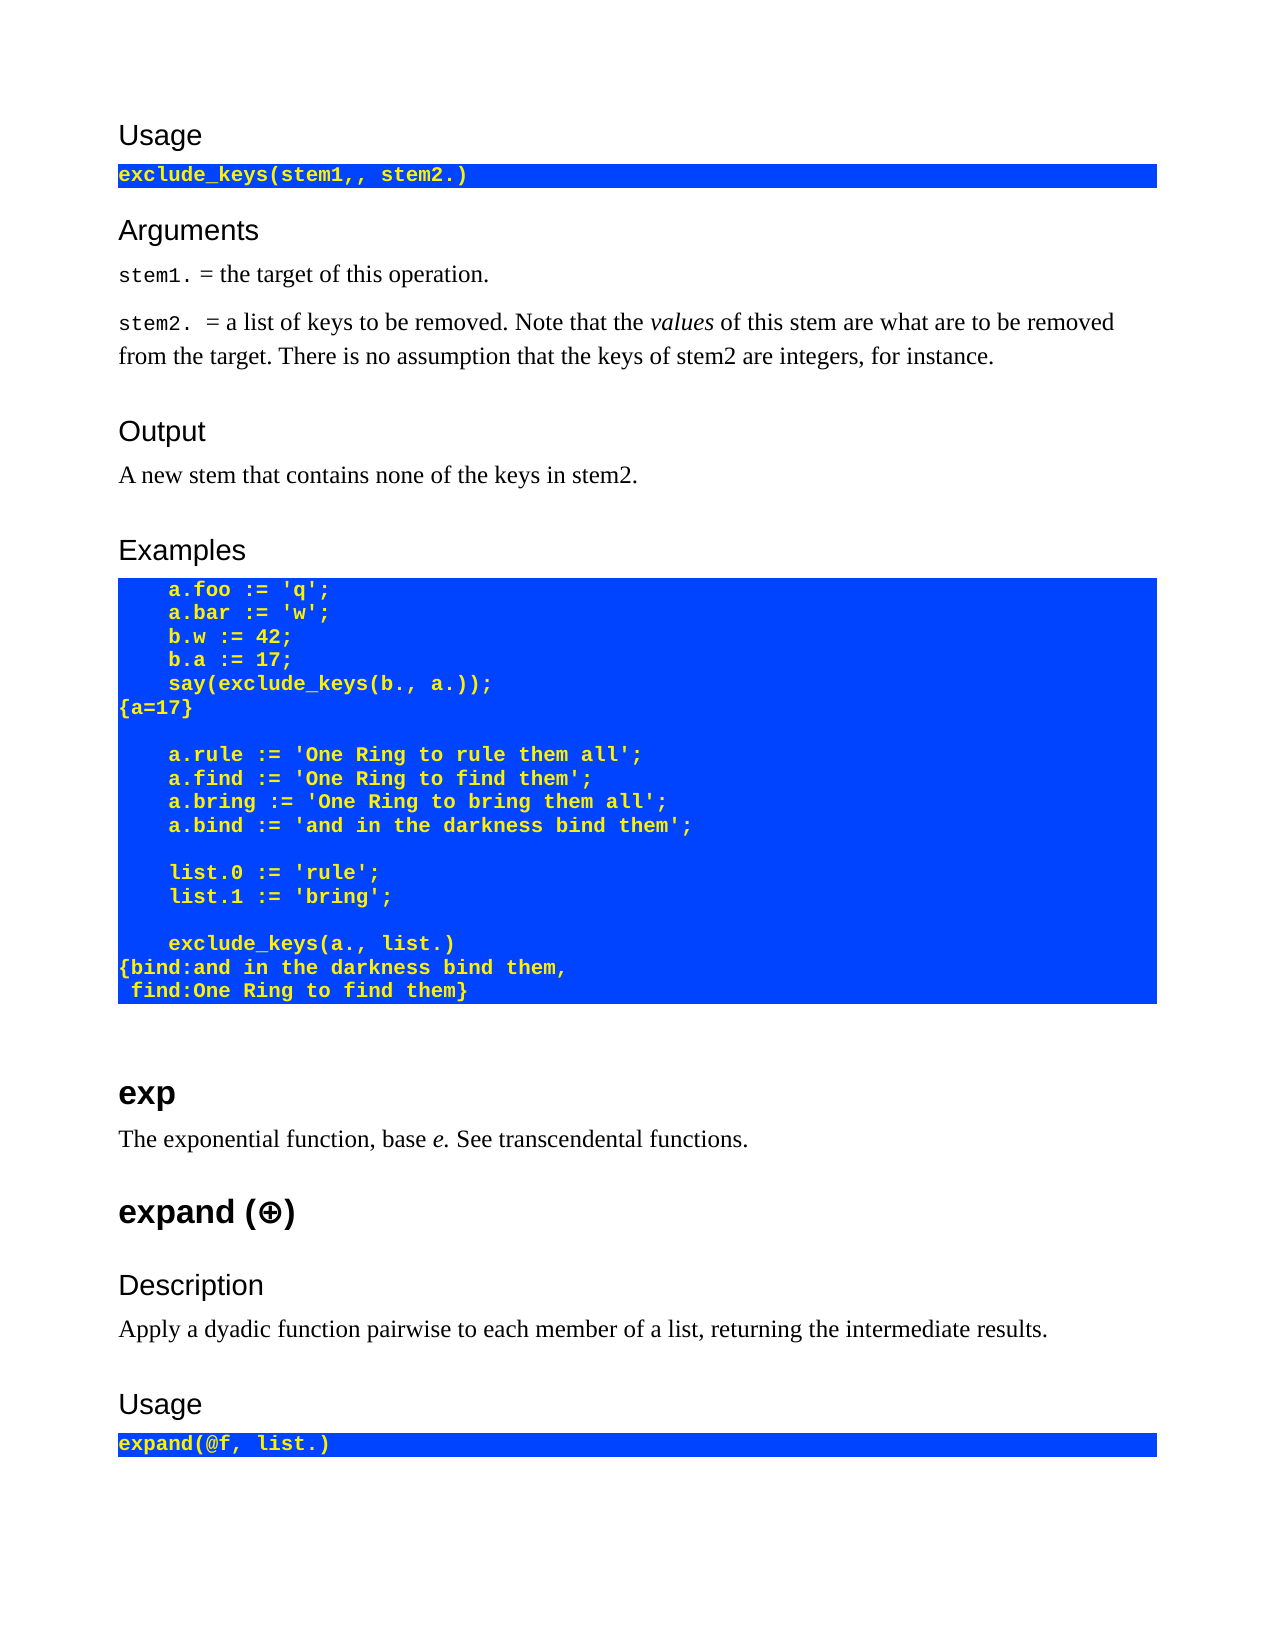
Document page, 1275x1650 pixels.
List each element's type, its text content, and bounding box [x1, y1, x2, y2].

text The exponential function, base e. See transcendental functions. [118, 1124, 1157, 1152]
text exclude_keys(a., list.) [118, 933, 1157, 957]
text a.bind := 'and in the darkness bind them'; [118, 815, 1157, 839]
subtitle Usage [118, 1387, 1157, 1421]
subtitle Output [118, 414, 1157, 447]
text b.a := 17; [118, 649, 1157, 673]
subtitle Usage [118, 118, 1157, 152]
text list.0 := 'rule'; [118, 862, 1157, 886]
text b.w := 42; [118, 626, 1157, 649]
text list.1 := 'bring'; [118, 886, 1157, 909]
text A new stem that contains none of the keys in stem2. [118, 460, 1157, 489]
subtitle Description [118, 1268, 1157, 1302]
text stem2. = a list of keys to be removed. Note that the values of this stem are what are to be removed from the target. There is no assumption that the keys of stem2 are integers, for instance. [118, 307, 1157, 370]
subtitle exp [118, 1073, 1157, 1111]
text {bind:and in the darkness bind them, [118, 957, 1157, 981]
subtitle Examples [118, 532, 1157, 566]
subtitle expand (⊕) [118, 1192, 1157, 1231]
text find:One Ring to find them} [118, 981, 1157, 1004]
text a.rule := 'One Ring to rule them all'; [118, 744, 1157, 768]
text Apply a dyadic function pairwise to each member of a list, returning the intermediate results. [118, 1314, 1157, 1343]
text a.bar := 'w'; [118, 602, 1157, 626]
text a.find := 'One Ring to find them'; [118, 768, 1157, 791]
text a.bring := 'One Ring to bring them all'; [118, 791, 1157, 815]
subtitle Arguments [118, 213, 1157, 246]
text a.foo := 'q'; [118, 578, 1157, 602]
text exclude_keys(stem1,, stem2.) [118, 164, 1157, 188]
text say(exclude_keys(b., a.)); [118, 673, 1157, 697]
text {a=17} [118, 697, 1157, 720]
text stem1. = the target of this operation. [118, 259, 1157, 288]
text expand(@f, list.) [118, 1433, 1157, 1457]
